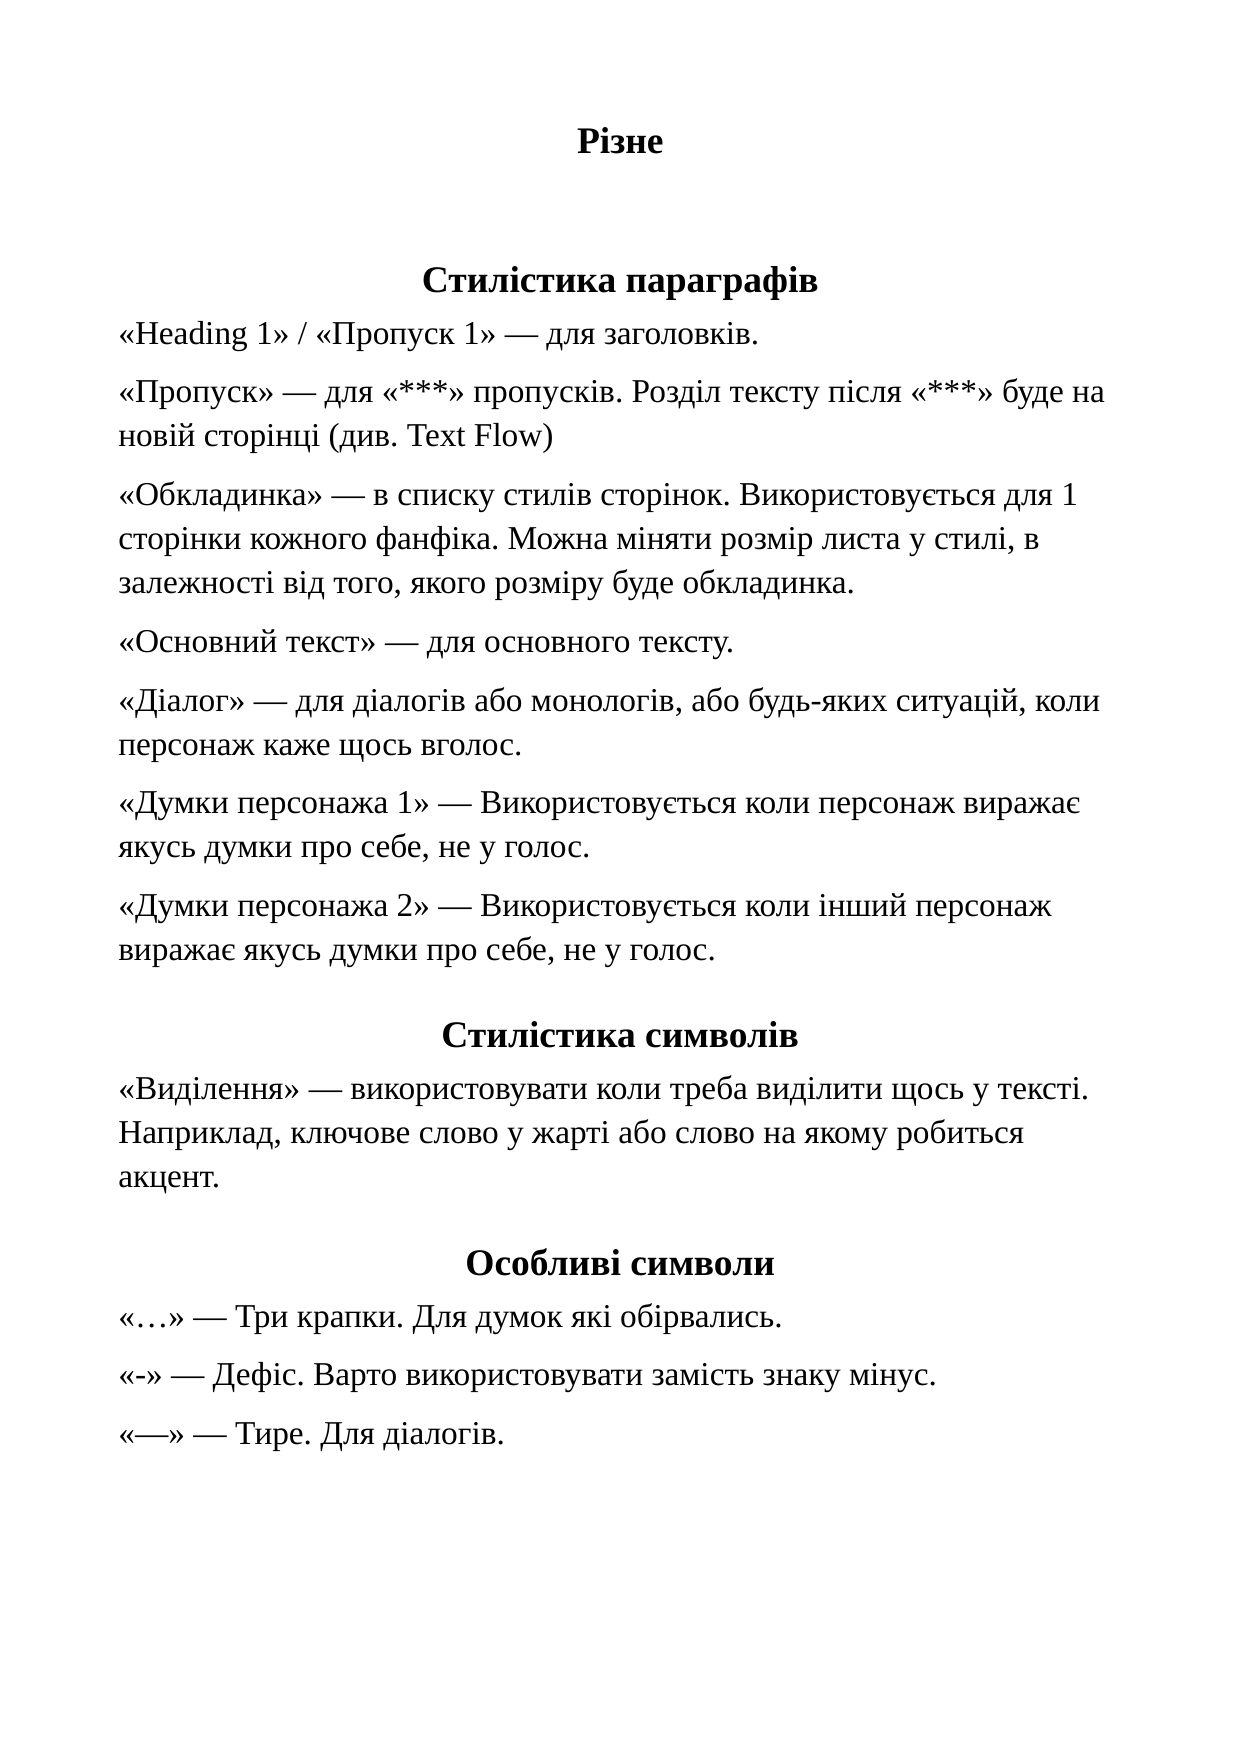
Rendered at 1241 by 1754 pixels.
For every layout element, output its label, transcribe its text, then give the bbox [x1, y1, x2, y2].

text «Думки персонажа 2» — Використовується коли інший персонаж виражає якусь думки про себе, не у голос. [118, 885, 1122, 968]
text «Обкладинка» — в списку стилів сторінок. Використовується для 1 сторінки кожного фанфіка. Можна міняти розмір листа у стилі, в залежності від того, якого розміру буде обкладинка. [118, 474, 1122, 601]
subtitle Стилістика параграфів [118, 257, 1122, 301]
text «Діалог» — для діалогів або монологів, або будь-яких ситуацій, коли персонаж каже щось вголос. [118, 680, 1122, 762]
text «—» — Тире. Для діалогів. [118, 1413, 1122, 1452]
text «Heading 1» / «Пропуск 1» — для заголовків. [118, 313, 1122, 351]
text «Пропуск» — для «***» пропусків. Розділ тексту після «***» буде на новій сторінці (див. Text Flow) [118, 372, 1122, 454]
text «‐» — Дефіс. Варто використовувати замість знаку мінус. [118, 1354, 1122, 1393]
text «…» — Три крапки. Для думок які обірвались. [118, 1296, 1122, 1334]
subtitle Стилістика символів [118, 1013, 1122, 1056]
text «Основний текст» — для основного тексту. [118, 621, 1122, 659]
text «Виділення» — використовувати коли треба виділити щось у тексті. Наприклад, ключове слово у жарті або слово на якому робиться акцент. [118, 1068, 1122, 1195]
subtitle Різне [118, 118, 1122, 161]
text «Думки персонажа 1» — Використовується коли персонаж виражає якусь думки про себе, не у голос. [118, 782, 1122, 865]
subtitle Особливі символи [118, 1240, 1122, 1283]
